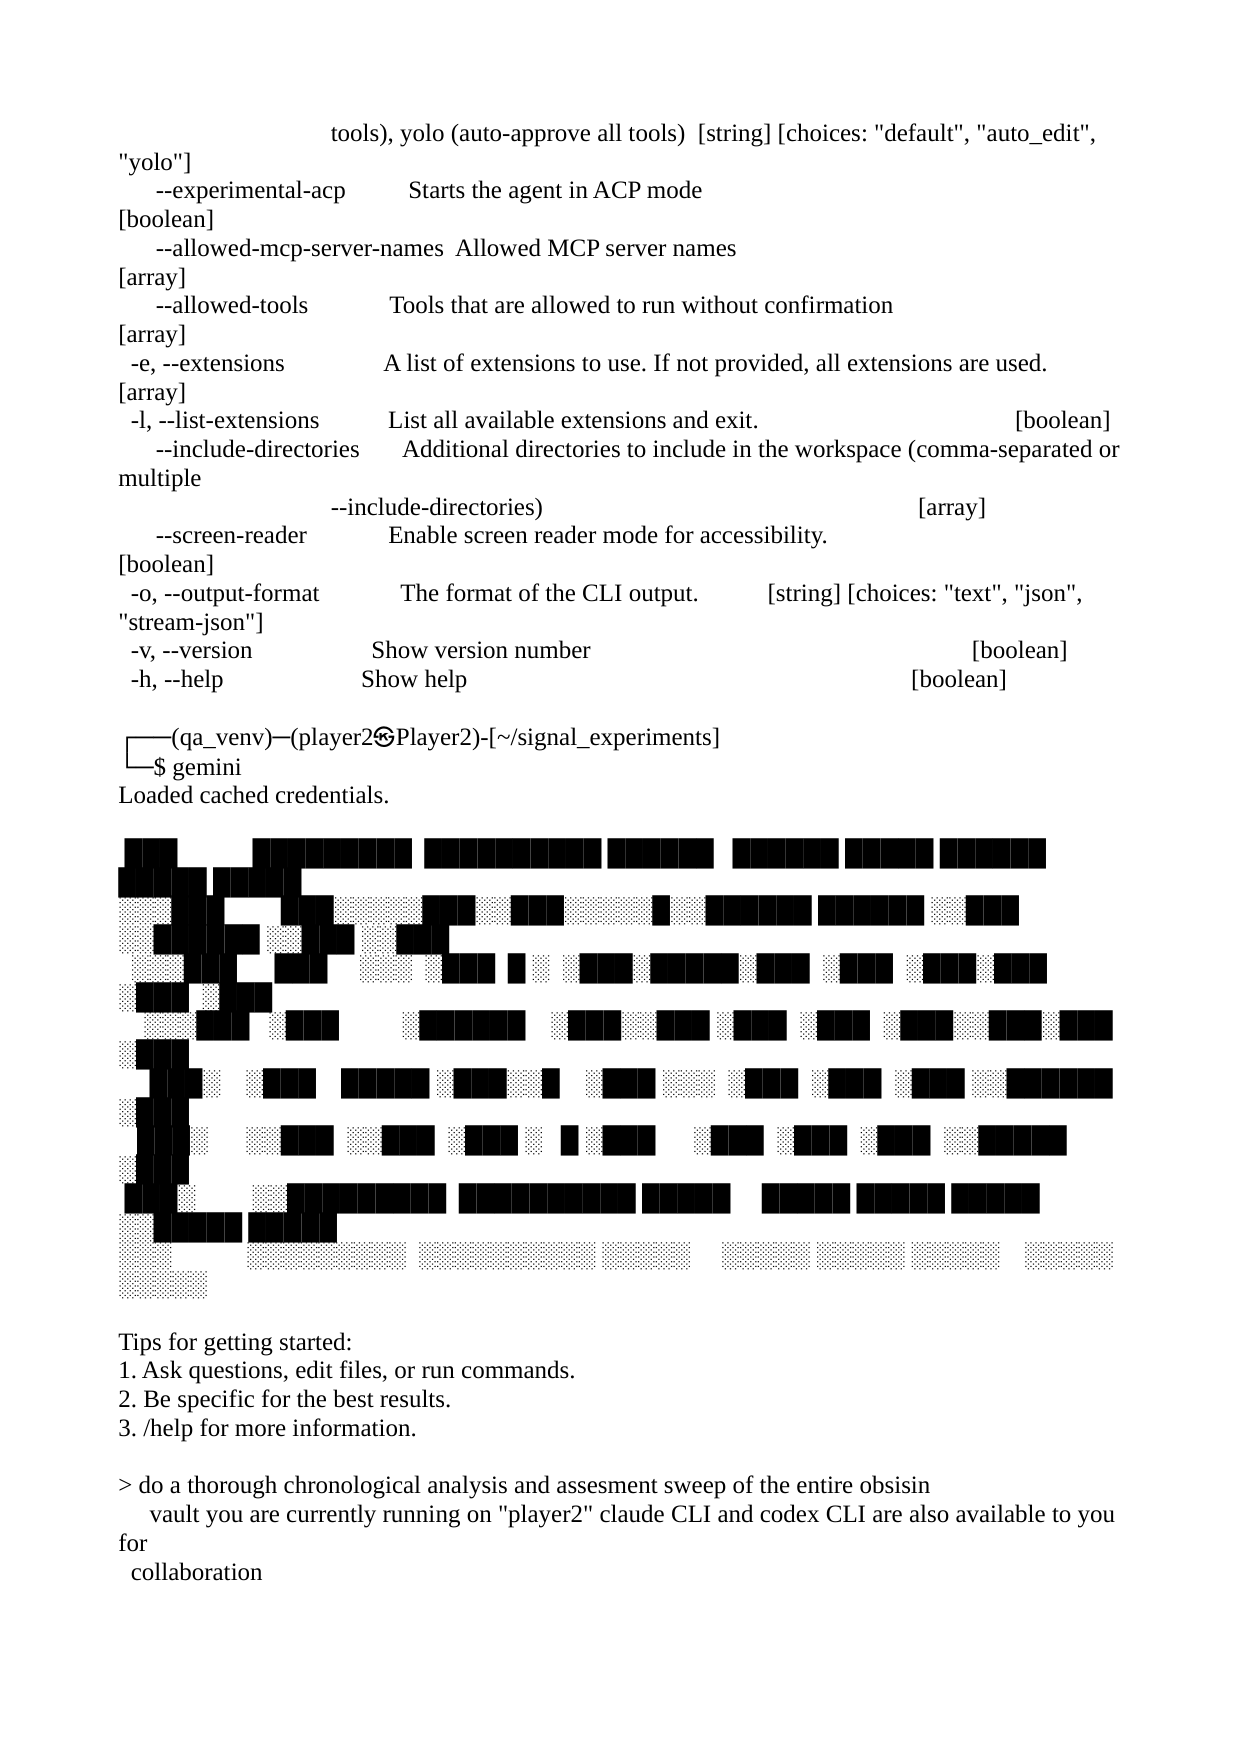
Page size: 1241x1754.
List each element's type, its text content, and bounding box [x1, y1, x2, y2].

text --include-directories Additional directories to include in the workspace (comma-separated or multiple [118, 434, 1122, 492]
text -v, --version Show version number [boolean] [118, 636, 1122, 664]
text ░░░███ ░███ ░██████ ░███░░███ ░███ ░███ ░███░░███░███ ░███ [118, 1010, 1122, 1068]
text > do a thorough chronological analysis and assesment sweep of the entire obsisin [118, 1470, 1122, 1499]
text ┌──(qa_venv)─(player2㉿Player2)-[~/signal_experiments] [118, 722, 1122, 752]
text ███░ ░░█████████ ██████████ █████ █████ █████ █████ ░░█████ █████ [118, 1183, 153, 1240]
text ░░░███ ███░░░░░███░░███░░░░░█░░██████ ██████ ░░███ ░░██████ ░░███ ░░███ [224, 898, 301, 953]
text 2. Be specific for the best results. [118, 1384, 1122, 1413]
text tools), yolo (auto-approve all tools) [string] [choices: "default", "auto_edit", "yolo"] [118, 118, 1122, 176]
text ███░ ░░█████████ ██████████ █████ █████ █████ █████ ░░█████ █████ [337, 1183, 1122, 1240]
text --allowed-tools Tools that are allowed to run without confirmation [array] [118, 291, 1122, 348]
text ░░░███ ███░░░░░███░░███░░░░░█░░██████ ██████ ░░███ ░░██████ ░░███ ░░███ [118, 898, 171, 953]
text ███░ ░░███ ░░███ ░███ ░ █ ░███ ░███ ░███ ░███ ░░█████ ░███ [189, 1125, 1122, 1183]
text ███░ ░░█████████ ██████████ █████ █████ █████ █████ ░░█████ █████ [177, 1183, 287, 1240]
text vault you are currently running on "player2" claude CLI and codex CLI are also available to you for [118, 1499, 1122, 1557]
text Tips for getting started: [118, 1327, 1122, 1355]
text └─$ gemini [118, 752, 1122, 780]
text collaboration [118, 1557, 1122, 1585]
text ███░ ░███ █████ ░███░░█ ░███ ░░░ ░███ ░███ ░███ ░░██████ ░███ [118, 1068, 149, 1125]
text Loaded cached credentials. [118, 780, 1122, 809]
text ███░ ░███ █████ ░███░░█ ░███ ░░░ ░███ ░███ ░███ ░░██████ ░███ [189, 1068, 1122, 1125]
text -l, --list-extensions List all available extensions and exit. [boolean] [118, 406, 1122, 434]
text --include-directories) [array] [118, 492, 1122, 521]
text 3. /help for more information. [118, 1413, 1122, 1442]
text -e, --extensions A list of extensions to use. If not provided, all extensions are used. [array] [118, 348, 1122, 406]
text --allowed-mcp-server-names Allowed MCP server names [array] [118, 233, 1122, 291]
text -h, --help Show help [boolean] [118, 664, 1122, 693]
text -o, --output-format The format of the CLI output. [string] [choices: "text", "json", "stream-json"] [118, 578, 1122, 636]
text --experimental-acp Starts the agent in ACP mode [boolean] [118, 176, 1122, 233]
text ███ █████████ ██████████ ██████ ██████ █████ ██████ █████ █████ [301, 838, 1122, 895]
text ███ █████████ ██████████ ██████ ██████ █████ ██████ █████ █████ [177, 838, 252, 895]
text ░░░███ ███░░░░░███░░███░░░░░█░░██████ ██████ ░░███ ░░██████ ░░███ ░░███ [449, 895, 1122, 953]
text ░░░ ░░░░░░░░░ ░░░░░░░░░░ ░░░░░ ░░░░░ ░░░░░ ░░░░░ ░░░░░ ░░░░░ [118, 1240, 1122, 1298]
text ░░░███ ███░░░░░███░░███░░░░░█░░██████ ██████ ░░███ ░░██████ ░░███ ░░███ [334, 895, 422, 953]
text ░░░███ ███ ░░░ ░███ █ ░ ░███░█████░███ ░███ ░███░███ ░███ ░███ [237, 953, 1122, 1010]
text ░░░███ ███ ░░░ ░███ █ ░ ░███░█████░███ ░███ ░███░███ ░███ ░███ [118, 953, 183, 1010]
text --screen-reader Enable screen reader mode for accessibility. [boolean] [118, 521, 1122, 578]
text 1. Ask questions, edit files, or run commands. [118, 1355, 1122, 1384]
